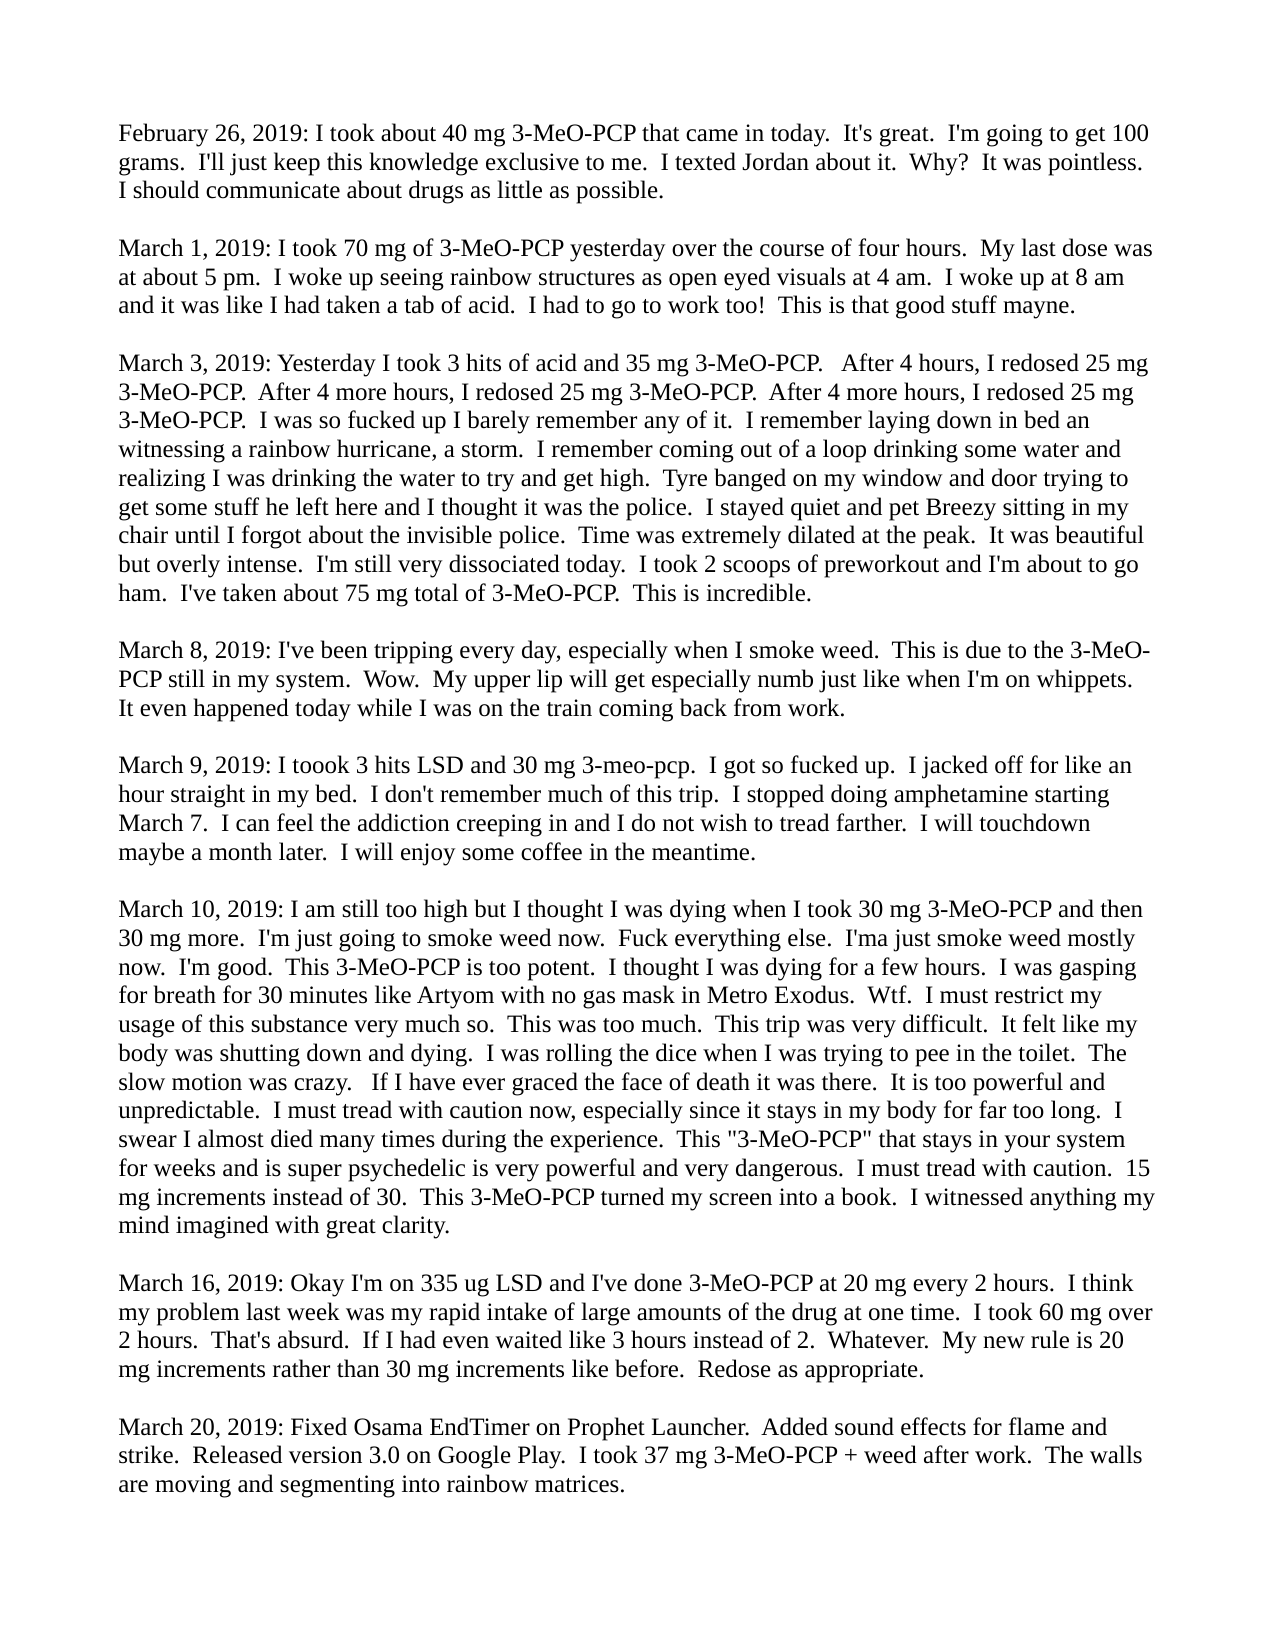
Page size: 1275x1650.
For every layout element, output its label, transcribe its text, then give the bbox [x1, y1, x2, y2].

text March 1, 2019: I took 70 mg of 3-MeO-PCP yesterday over the course of four hours. My last dose was at about 5 pm. I woke up seeing rainbow structures as open eyed visuals at 4 am. I woke up at 8 am and it was like I had taken a tab of acid. I had to go to work too! This is that good stuff mayne. [118, 233, 1157, 319]
text March 8, 2019: I've been tripping every day, especially when I smoke weed. This is due to the 3-MeO-PCP still in my system. Wow. My upper lip will get especially numb just like when I'm on whippets. It even happened today while I was on the train coming back from work. [118, 636, 1157, 722]
text February 26, 2019: I took about 40 mg 3-MeO-PCP that came in today. It's great. I'm going to get 100 grams. I'll just keep this knowledge exclusive to me. I texted Jordan about it. Why? It was pointless. I should communicate about drugs as little as possible. [118, 118, 1157, 204]
text March 16, 2019: Okay I'm on 335 ug LSD and I've done 3-MeO-PCP at 20 mg every 2 hours. I think my problem last week was my rapid intake of large amounts of the drug at one time. I took 60 mg over 2 hours. That's absurd. If I had even waited like 3 hours instead of 2. Whatever. My new rule is 20 mg increments rather than 30 mg increments like before. Redose as appropriate. [118, 1268, 1157, 1383]
text March 10, 2019: I am still too high but I thought I was dying when I took 30 mg 3-MeO-PCP and then 30 mg more. I'm just going to smoke weed now. Fuck everything else. I'ma just smoke weed mostly now. I'm good. This 3-MeO-PCP is too potent. I thought I was dying for a few hours. I was gasping for breath for 30 minutes like Artyom with no gas mask in Metro Exodus. Wtf. I must restrict my usage of this substance very much so. This was too much. This trip was very difficult. It felt like my body was shutting down and dying. I was rolling the dice when I was trying to pee in the toilet. The slow motion was crazy. If I have ever graced the face of death it was there. It is too powerful and unpredictable. I must tread with caution now, especially since it stays in my body for far too long. I swear I almost died many times during the experience. This "3-MeO-PCP" that stays in your system for weeks and is super psychedelic is very powerful and very dangerous. I must tread with caution. 15 mg increments instead of 30. This 3-MeO-PCP turned my screen into a book. I witnessed anything my mind imagined with great clarity. [118, 894, 1157, 1239]
text March 3, 2019: Yesterday I took 3 hits of acid and 35 mg 3-MeO-PCP. After 4 hours, I redosed 25 mg 3-MeO-PCP. After 4 more hours, I redosed 25 mg 3-MeO-PCP. After 4 more hours, I redosed 25 mg 3-MeO-PCP. I was so fucked up I barely remember any of it. I remember laying down in bed an witnessing a rainbow hurricane, a storm. I remember coming out of a loop drinking some water and realizing I was drinking the water to try and get high. Tyre banged on my window and door trying to get some stuff he left here and I thought it was the police. I stayed quiet and pet Breezy sitting in my chair until I forgot about the invisible police. Time was extremely dilated at the peak. It was beautiful but overly intense. I'm still very dissociated today. I took 2 scoops of preworkout and I'm about to go ham. I've taken about 75 mg total of 3-MeO-PCP. This is incredible. [118, 348, 1157, 607]
text March 20, 2019: Fixed Osama EndTimer on Prophet Launcher. Added sound effects for flame and strike. Released version 3.0 on Google Play. I took 37 mg 3-MeO-PCP + weed after work. The walls are moving and segmenting into rainbow matrices. [118, 1412, 1157, 1498]
text March 9, 2019: I toook 3 hits LSD and 30 mg 3-meo-pcp. I got so fucked up. I jacked off for like an hour straight in my bed. I don't remember much of this trip. I stopped doing amphetamine starting March 7. I can feel the addiction creeping in and I do not wish to tread farther. I will touchdown maybe a month later. I will enjoy some coffee in the meantime. [118, 751, 1157, 866]
